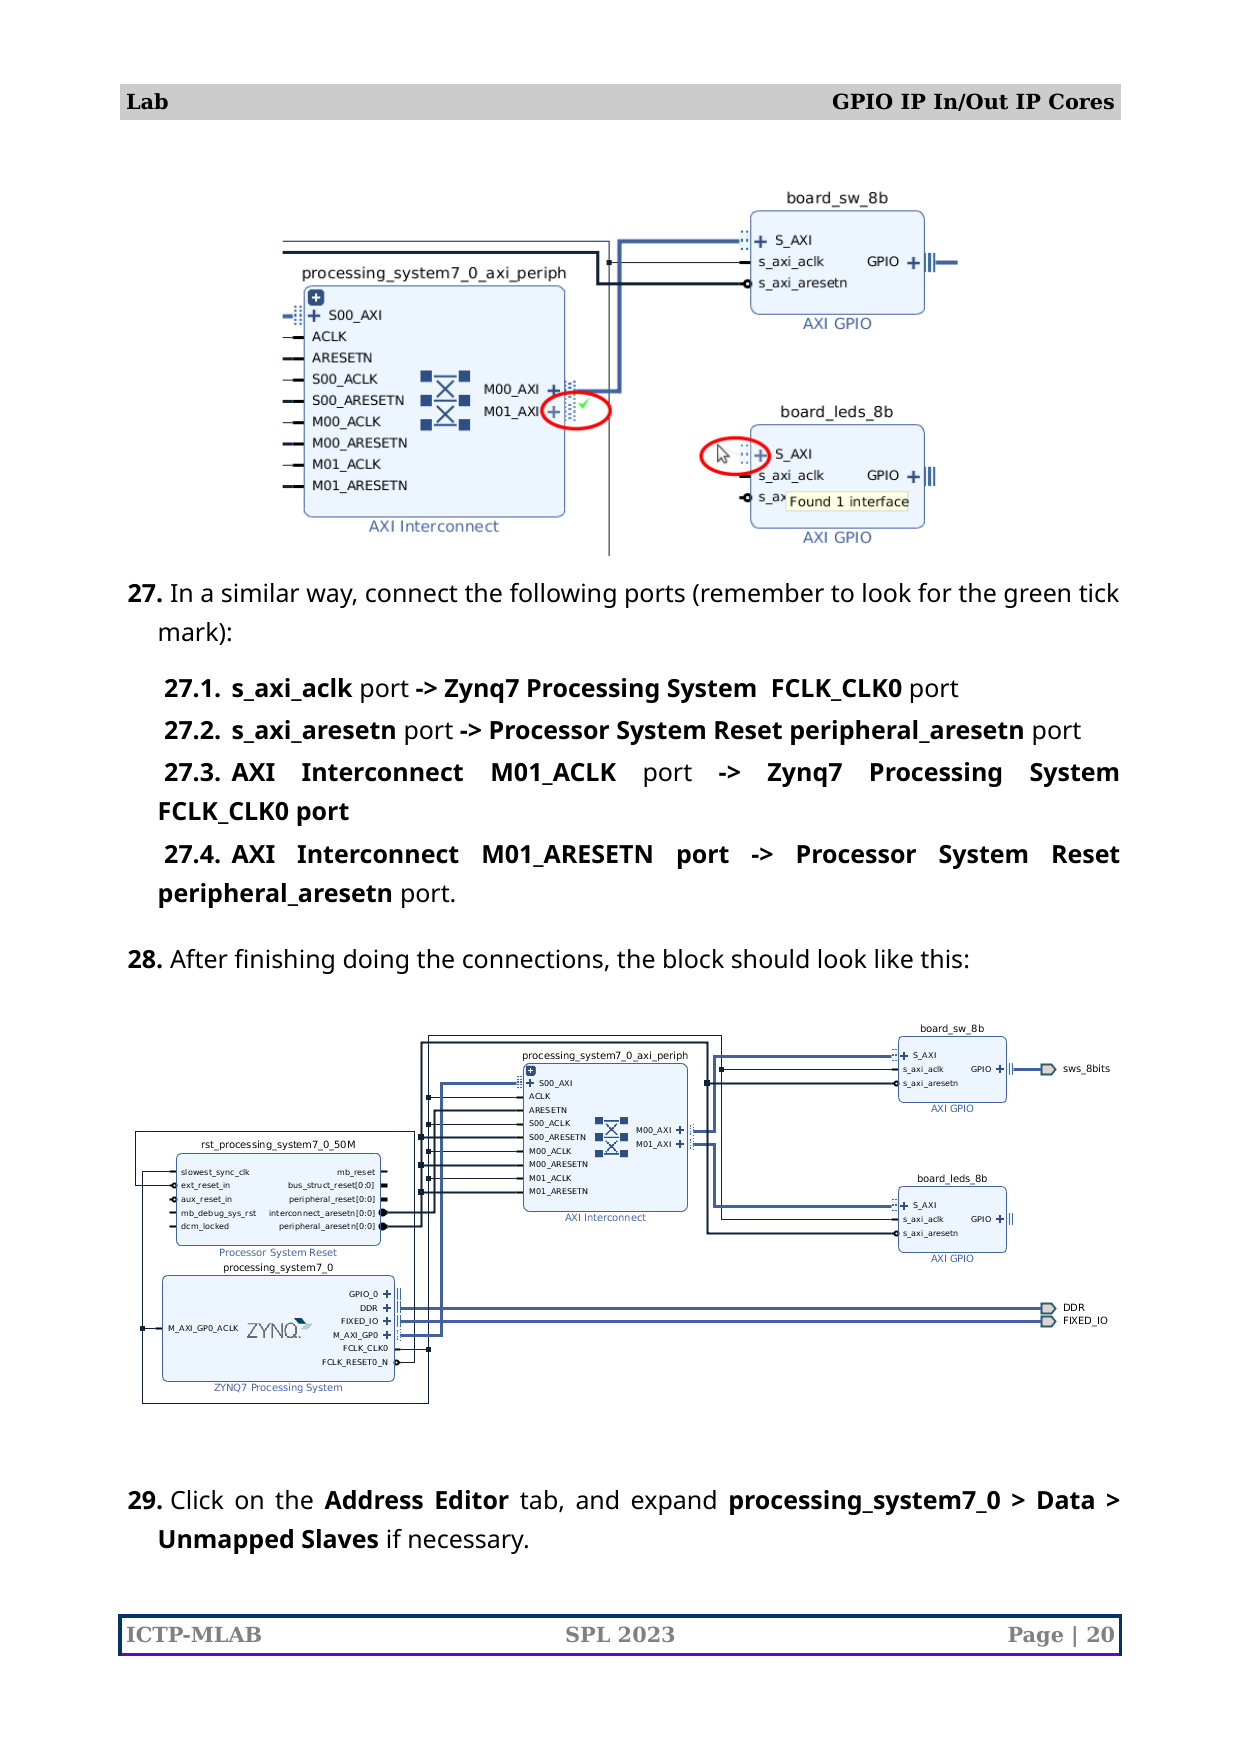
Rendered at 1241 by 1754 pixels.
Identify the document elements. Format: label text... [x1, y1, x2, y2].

picture [125, 1014, 1116, 1411]
list AXI Interconnect M01_ARESETN port -> Processor System Reset peripheral_aresetn port. [157, 836, 1121, 909]
picture [282, 183, 958, 556]
list s_axi_aclk port -> Zynq7 Processing System FCLK_CLK0 port [157, 671, 1121, 704]
list Click on the Address Editor tab, and expand processing_system7_0 > Data > Unmapped Slaves if necessary. [127, 1482, 1121, 1556]
list In a similar way, connect the following ports (remember to look for the green tick mark): [127, 183, 1121, 649]
list After finishing doing the connections, the block should look like this: [127, 941, 1121, 975]
list AXI Interconnect M01_ACLK port -> Zynq7 Processing System FCLK_CLK0 port [157, 755, 1121, 828]
list s_axi_aresetn port -> Processor System Reset peripheral_aresetn port [157, 713, 1121, 747]
